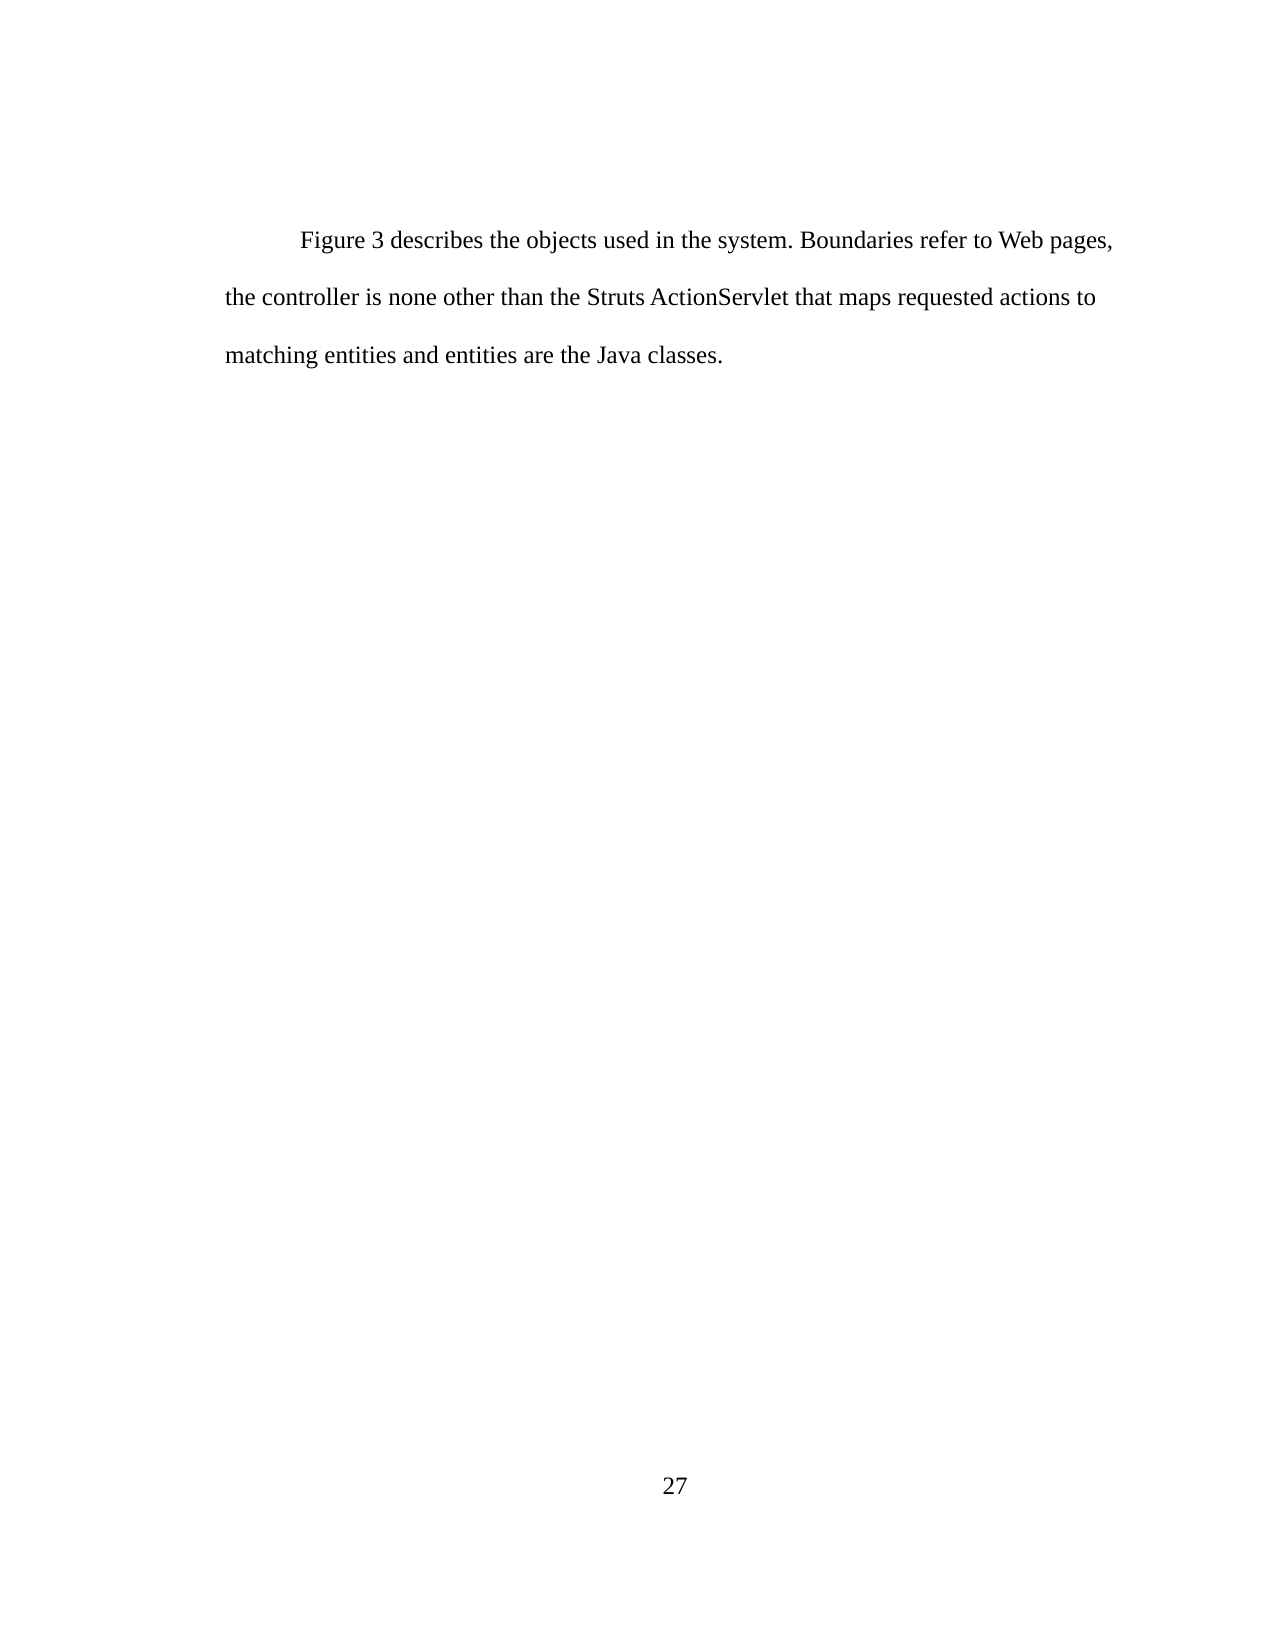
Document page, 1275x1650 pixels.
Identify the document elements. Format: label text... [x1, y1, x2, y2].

text Figure 3 describes the objects used in the system. Boundaries refer to Web pages, the controller is none other than the Struts ActionServlet that maps requested actions to matching entities and entities are the Java classes. [225, 225, 1125, 369]
